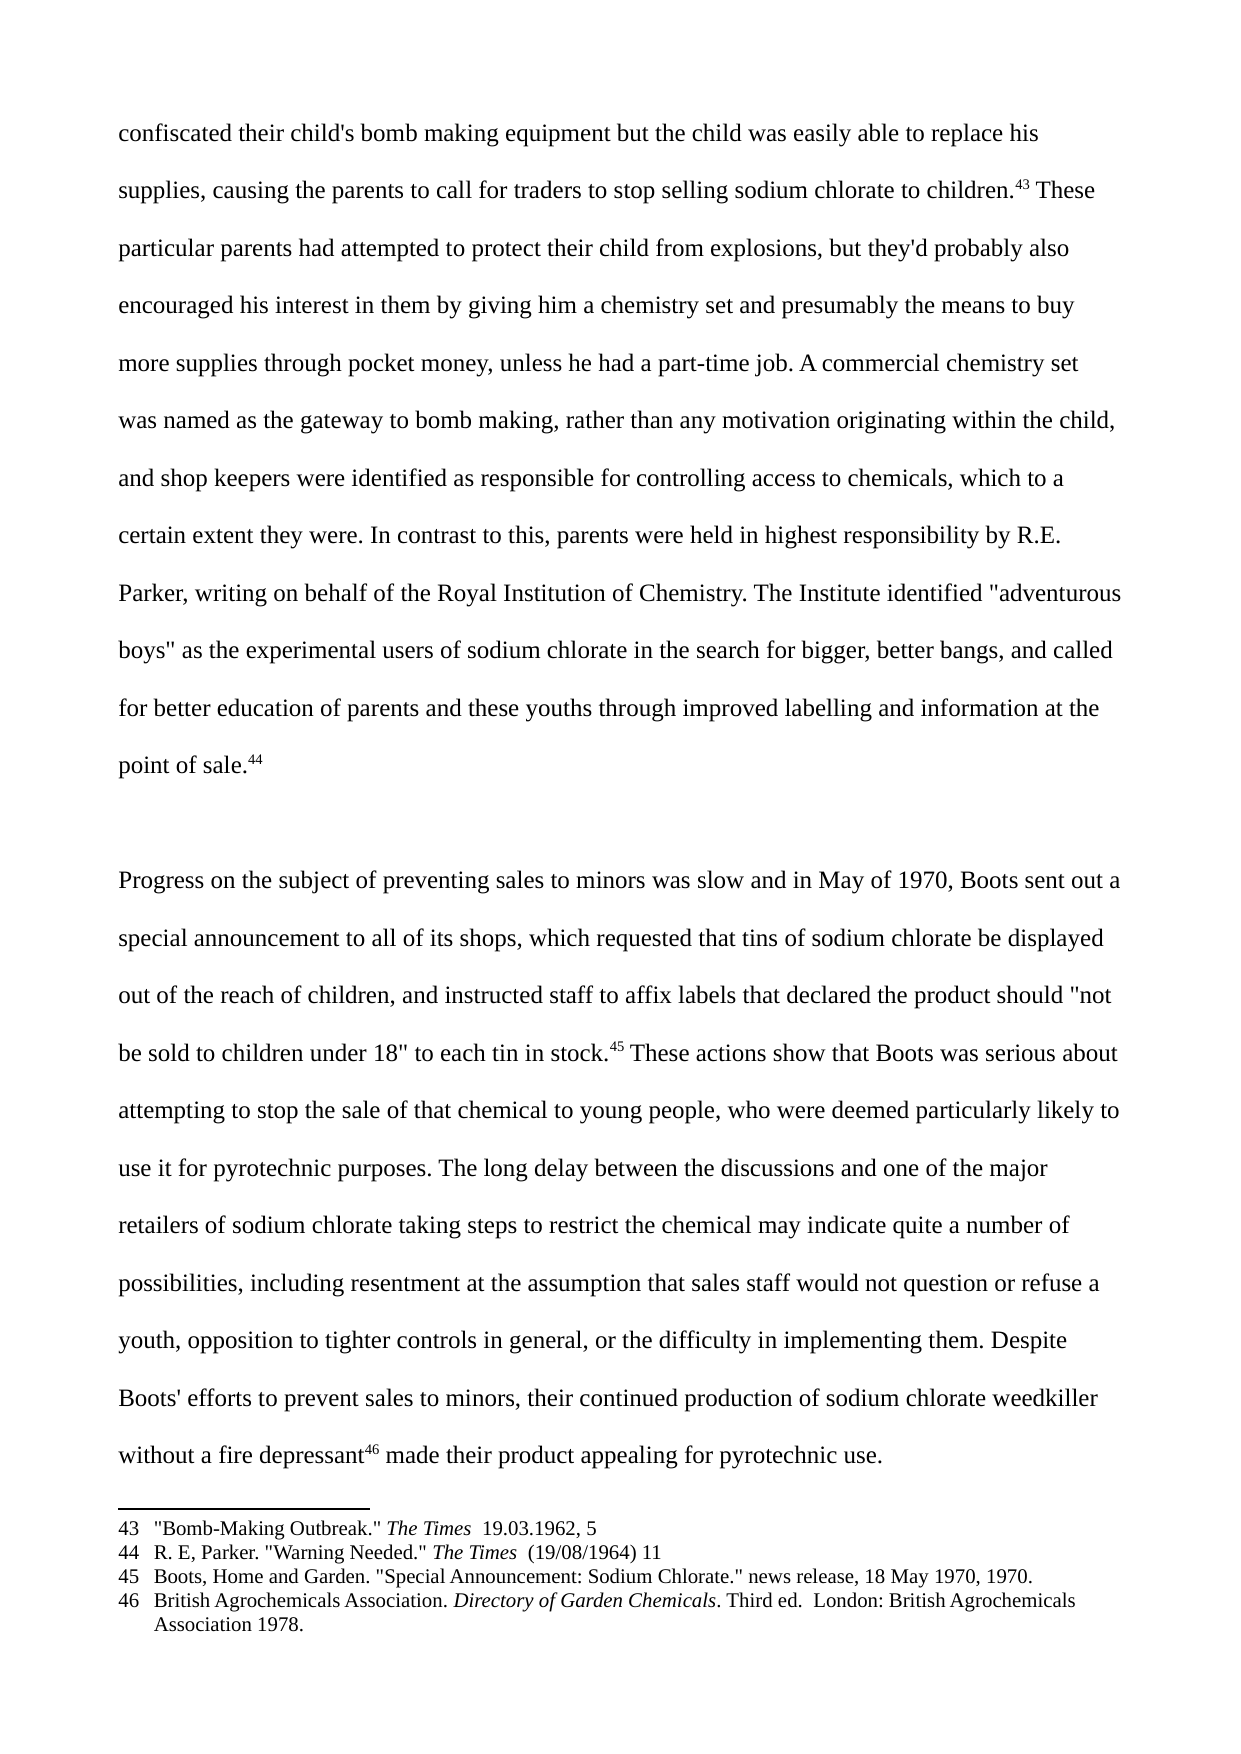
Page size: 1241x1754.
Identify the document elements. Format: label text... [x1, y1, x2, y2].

text R. E, Parker. "Warning Needed." The Times (19/08/1964) 11 [118, 1539, 1122, 1564]
text British Agrochemicals Association. Directory of Garden Chemicals. Third ed. London: British Agrochemicals Association 1978. [118, 1588, 1122, 1636]
text confiscated their child's bomb making equipment but the child was easily able to replace his supplies, causing the parents to call for traders to stop selling sodium chlorate to children. These particular parents had attempted to protect their child from explosions, but they'd probably also encouraged his interest in them by giving him a chemistry set and presumably the means to buy more supplies through pocket money, unless he had a part-time job. A commercial chemistry set was named as the gateway to bomb making, rather than any motivation originating within the child, and shop keepers were identified as responsible for controlling access to chemicals, which to a certain extent they were. In contrast to this, parents were held in highest responsibility by R.E. Parker, writing on behalf of the Royal Institution of Chemistry. The Institute identified "adventurous boys" as the experimental users of sodium chlorate in the search for bigger, better bangs, and called for better education of parents and these youths through improved labelling and information at the point of sale. [118, 118, 1122, 779]
text Boots, Home and Garden. "Special Announcement: Sodium Chlorate." news release, 18 May 1970, 1970. [118, 1564, 1122, 1588]
text Progress on the subject of preventing sales to minors was slow and in May of 1970, Boots sent out a special announcement to all of its shops, which requested that tins of sodium chlorate be displayed out of the reach of children, and instructed staff to affix labels that declared the product should "not be sold to children under 18" to each tin in stock. These actions show that Boots was serious about attempting to stop the sale of that chemical to young people, who were deemed particularly likely to use it for pyrotechnic purposes. The long delay between the discussions and one of the major retailers of sodium chlorate taking steps to restrict the chemical may indicate quite a number of possibilities, including resentment at the assumption that sales staff would not question or refuse a youth, opposition to tighter controls in general, or the difficulty in implementing them. Despite Boots' efforts to prevent sales to minors, their continued production of sodium chlorate weedkiller without a fire depressant made their product appealing for pyrotechnic use. [118, 866, 1122, 1469]
text "Bomb-Making Outbreak." The Times 19.03.1962, 5 [118, 1516, 1122, 1539]
